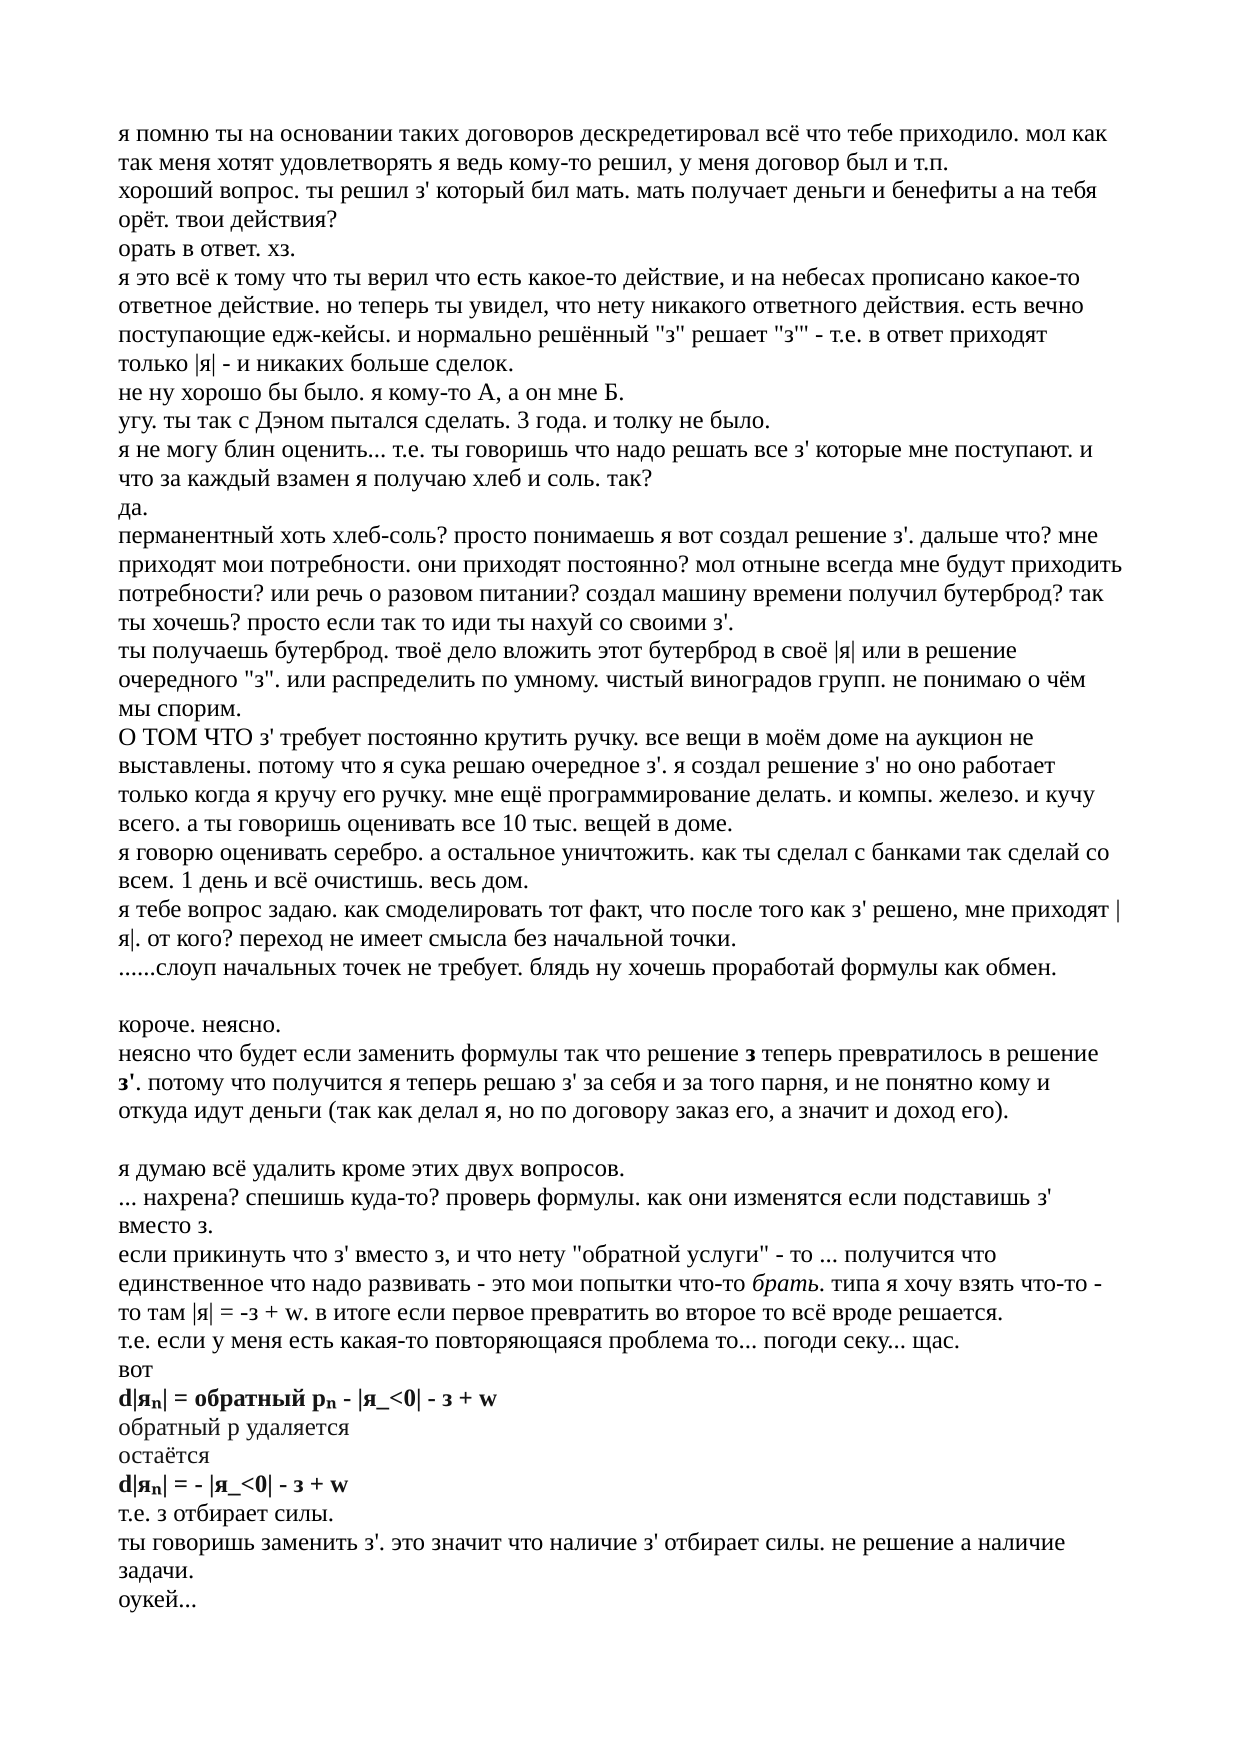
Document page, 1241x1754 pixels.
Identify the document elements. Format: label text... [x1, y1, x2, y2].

text я говорю оценивать серебро. а остальное уничтожить. как ты сделал с банками так сделай со всем. 1 день и всё очистишь. весь дом. [118, 837, 1122, 894]
text оукей... [118, 1584, 1122, 1613]
text я помню ты на основании таких договоров дескредетировал всё что тебе приходило. мол как так меня хотят удовлетворять я ведь кому-то решил, у меня договор был и т.п. [118, 118, 1122, 176]
text вот [118, 1354, 1122, 1383]
text хороший вопрос. ты решил з' который бил мать. мать получает деньги и бенефиты а на тебя орёт. твои действия? [118, 176, 1122, 233]
text я думаю всё удалить кроме этих двух вопросов. [118, 1153, 1122, 1182]
text т.е. з отбирает силы. [118, 1498, 1122, 1527]
text ... нахрена? спешишь куда-то? проверь формулы. как они изменятся если подставишь з' вместо з. [118, 1182, 1122, 1239]
text обратный р удаляется [118, 1412, 1122, 1441]
text угу. ты так с Дэном пытался сделать. 3 года. и толку не было. [118, 406, 1122, 434]
text т.е. если у меня есть какая-то повторяющаяся проблема то... погоди секу... щас. [118, 1326, 1122, 1354]
text ты говоришь заменить з'. это значит что наличие з' отбирает силы. не решение а наличие задачи. [118, 1527, 1122, 1584]
text неясно что будет если заменить формулы так что решение з теперь превратилось в решение з'. потому что получится я теперь решаю з' за себя и за того парня, и не понятно кому и откуда идут деньги (так как делал я, но по договору заказ его, а значит и доход его). [118, 1038, 1122, 1124]
text не ну хорошо бы было. я кому-то А, а он мне Б. [118, 377, 1122, 406]
text да. [118, 492, 1122, 521]
text короче. неясно. [118, 1009, 1122, 1038]
text перманентный хоть хлеб-соль? просто понимаешь я вот создал решение з'. дальше что? мне приходят мои потребности. они приходят постоянно? мол отныне всегда мне будут приходить потребности? или речь о разовом питании? создал машину времени получил бутерброд? так ты хочешь? просто если так то иди ты нахуй со своими з'. [118, 521, 1122, 636]
text ты получаешь бутерброд. твоё дело вложить этот бутерброд в своё |я| или в решение очередного "з". или распределить по умному. чистый виноградов групп. не понимаю о чём мы спорим. [118, 636, 1122, 722]
text я тебе вопрос задаю. как смоделировать тот факт, что после того как з' решено, мне приходят |я|. от кого? переход не имеет смысла без начальной точки. [118, 894, 1122, 952]
text орать в ответ. хз. [118, 233, 1122, 262]
text если прикинуть что з' вместо з, и что нету "обратной услуги" - то ... получится что единственное что надо развивать - это мои попытки что-то брать. типа я хочу взять что-то - то там |я| = -з + w. в итоге если первое превратить во второе то всё вроде решается. [118, 1239, 1122, 1326]
text d|яₙ| = обратный рₙ - |я_<0| - з + w [118, 1383, 1122, 1412]
text остаётся [118, 1441, 1122, 1469]
text О ТОМ ЧТО з' требует постоянно крутить ручку. все вещи в моём доме на аукцион не выставлены. потому что я сука решаю очередное з'. я создал решение з' но оно работает только когда я кручу его ручку. мне ещё программирование делать. и компы. железо. и кучу всего. а ты говоришь оценивать все 10 тыс. вещей в доме. [118, 722, 1122, 837]
text ......слоуп начальных точек не требует. блядь ну хочешь проработай формулы как обмен. [118, 952, 1122, 981]
text я это всё к тому что ты верил что есть какое-то действие, и на небесах прописано какое-то ответное действие. но теперь ты увидел, что нету никакого ответного действия. есть вечно поступающие едж-кейсы. и нормально решённый "з" решает "з'" - т.е. в ответ приходят только |я| - и никаких больше сделок. [118, 262, 1122, 377]
text d|яₙ| = - |я_<0| - з + w [118, 1469, 1122, 1498]
text я не могу блин оценить... т.е. ты говоришь что надо решать все з' которые мне поступают. и что за каждый взамен я получаю хлеб и соль. так? [118, 434, 1122, 492]
